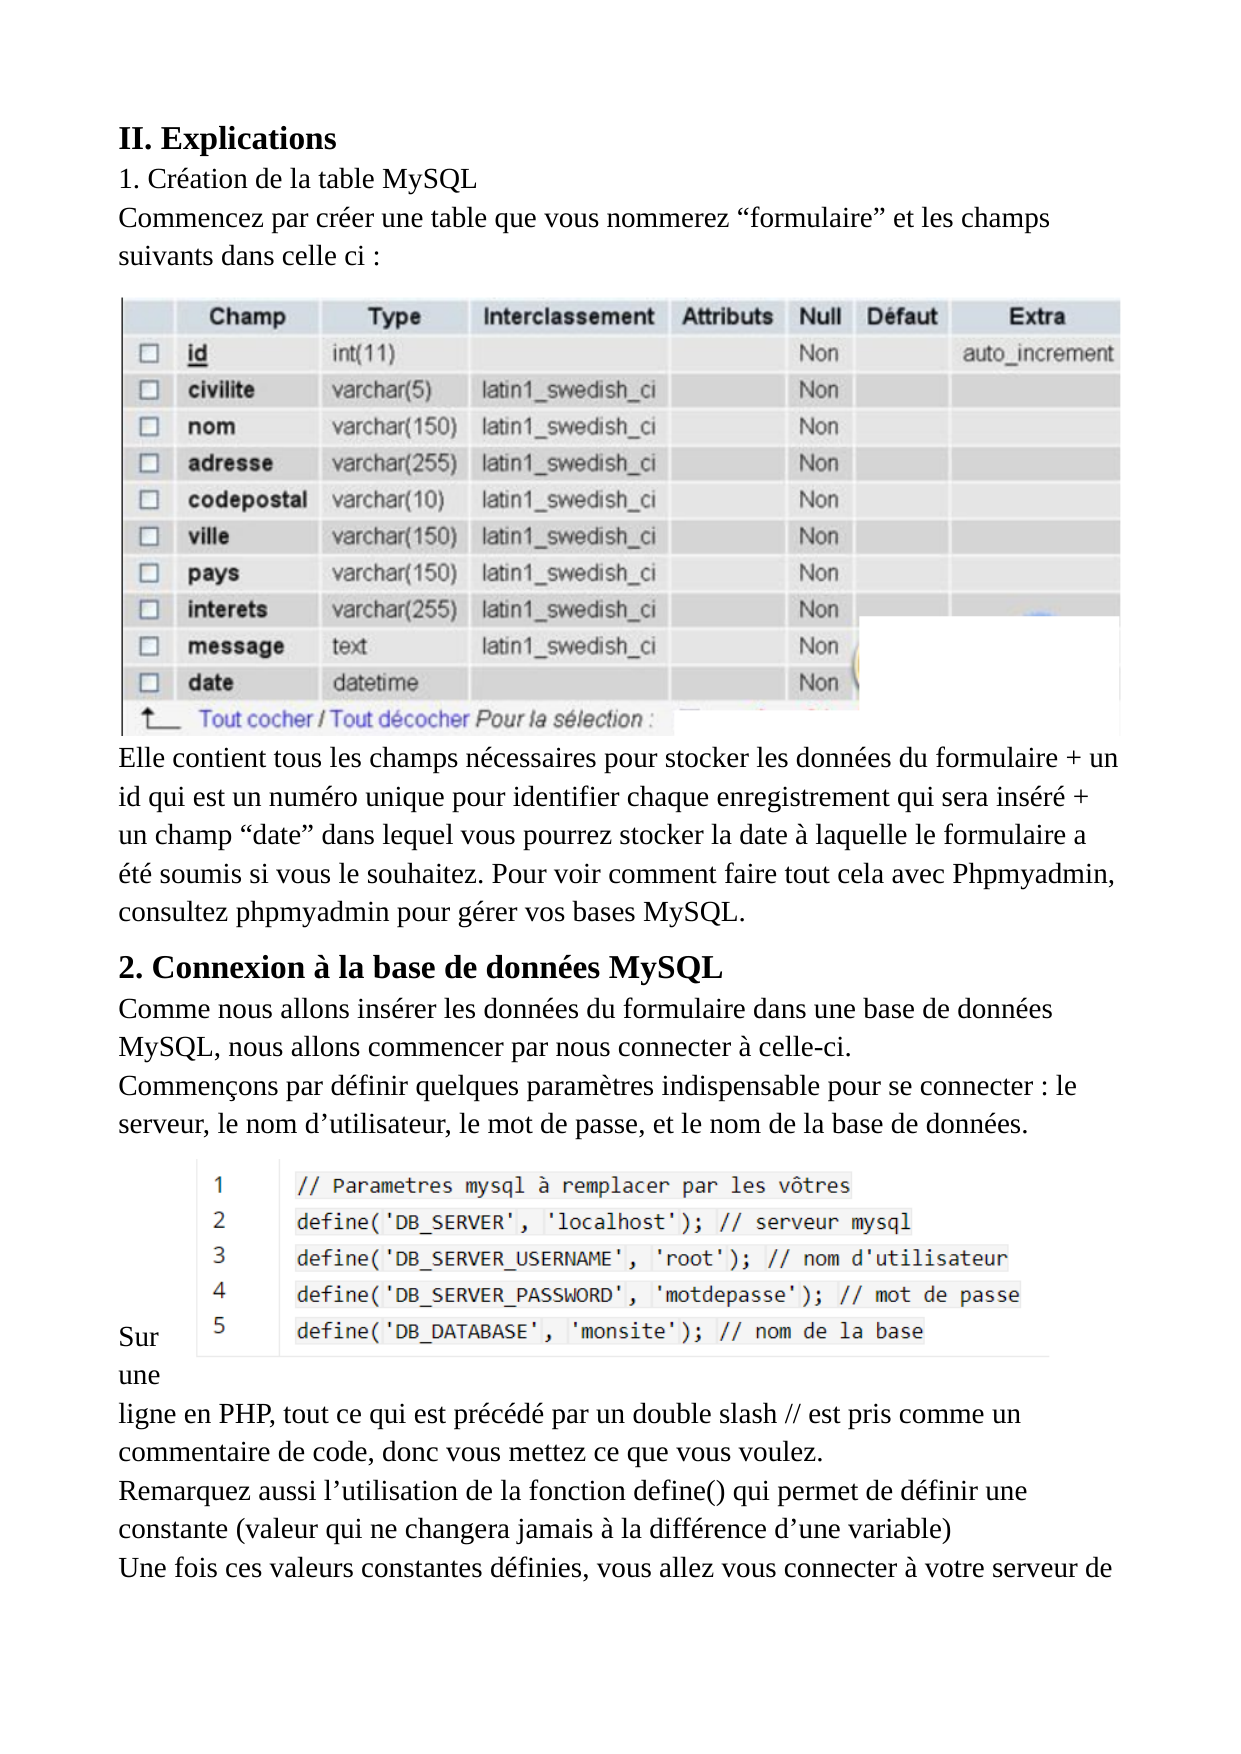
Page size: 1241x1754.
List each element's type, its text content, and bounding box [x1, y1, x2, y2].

text Sur une ligne en PHP, tout ce qui est précédé par un double slash // est pris comme un commentaire de code, donc vous mettez ce que vous voulez. Remarquez aussi l’utilisation de la fonction define() qui permet de définir une constante (valeur qui ne changera jamais à la différence d’une variable) Une fois ces valeurs constantes définies, vous allez vous connecter à votre serveur de [118, 1319, 1122, 1584]
picture [119, 291, 1121, 736]
text Elle contient tous les champs nécessaires pour stocker les données du formulaire + un id qui est un numéro unique pour identifier chaque enregistrement qui sera inséré + un champ “date” dans lequel vous pourrez stocker la date à laquelle le formulaire a été soumis si vous le souhaitez. Pour voir comment faire tout cela avec Phpmyadmin, consultez phpmyadmin pour gérer vos bases MySQL. [118, 292, 1122, 928]
picture [190, 1159, 1050, 1361]
text II. Explications 1. Création de la table MySQL Commencez par créer une table que vous nommerez “formulaire” et les champs suivants dans celle ci : [118, 118, 1122, 272]
text 2. Connexion à la base de données MySQL Comme nous allons insérer les données du formulaire dans une base de données MySQL, nous allons commencer par nous connecter à celle-ci. Commençons par définir quelques paramètres indispensable pour se connecter : le serveur, le nom d’utilisateur, le mot de passe, et le nom de la base de données. [118, 947, 1122, 1140]
